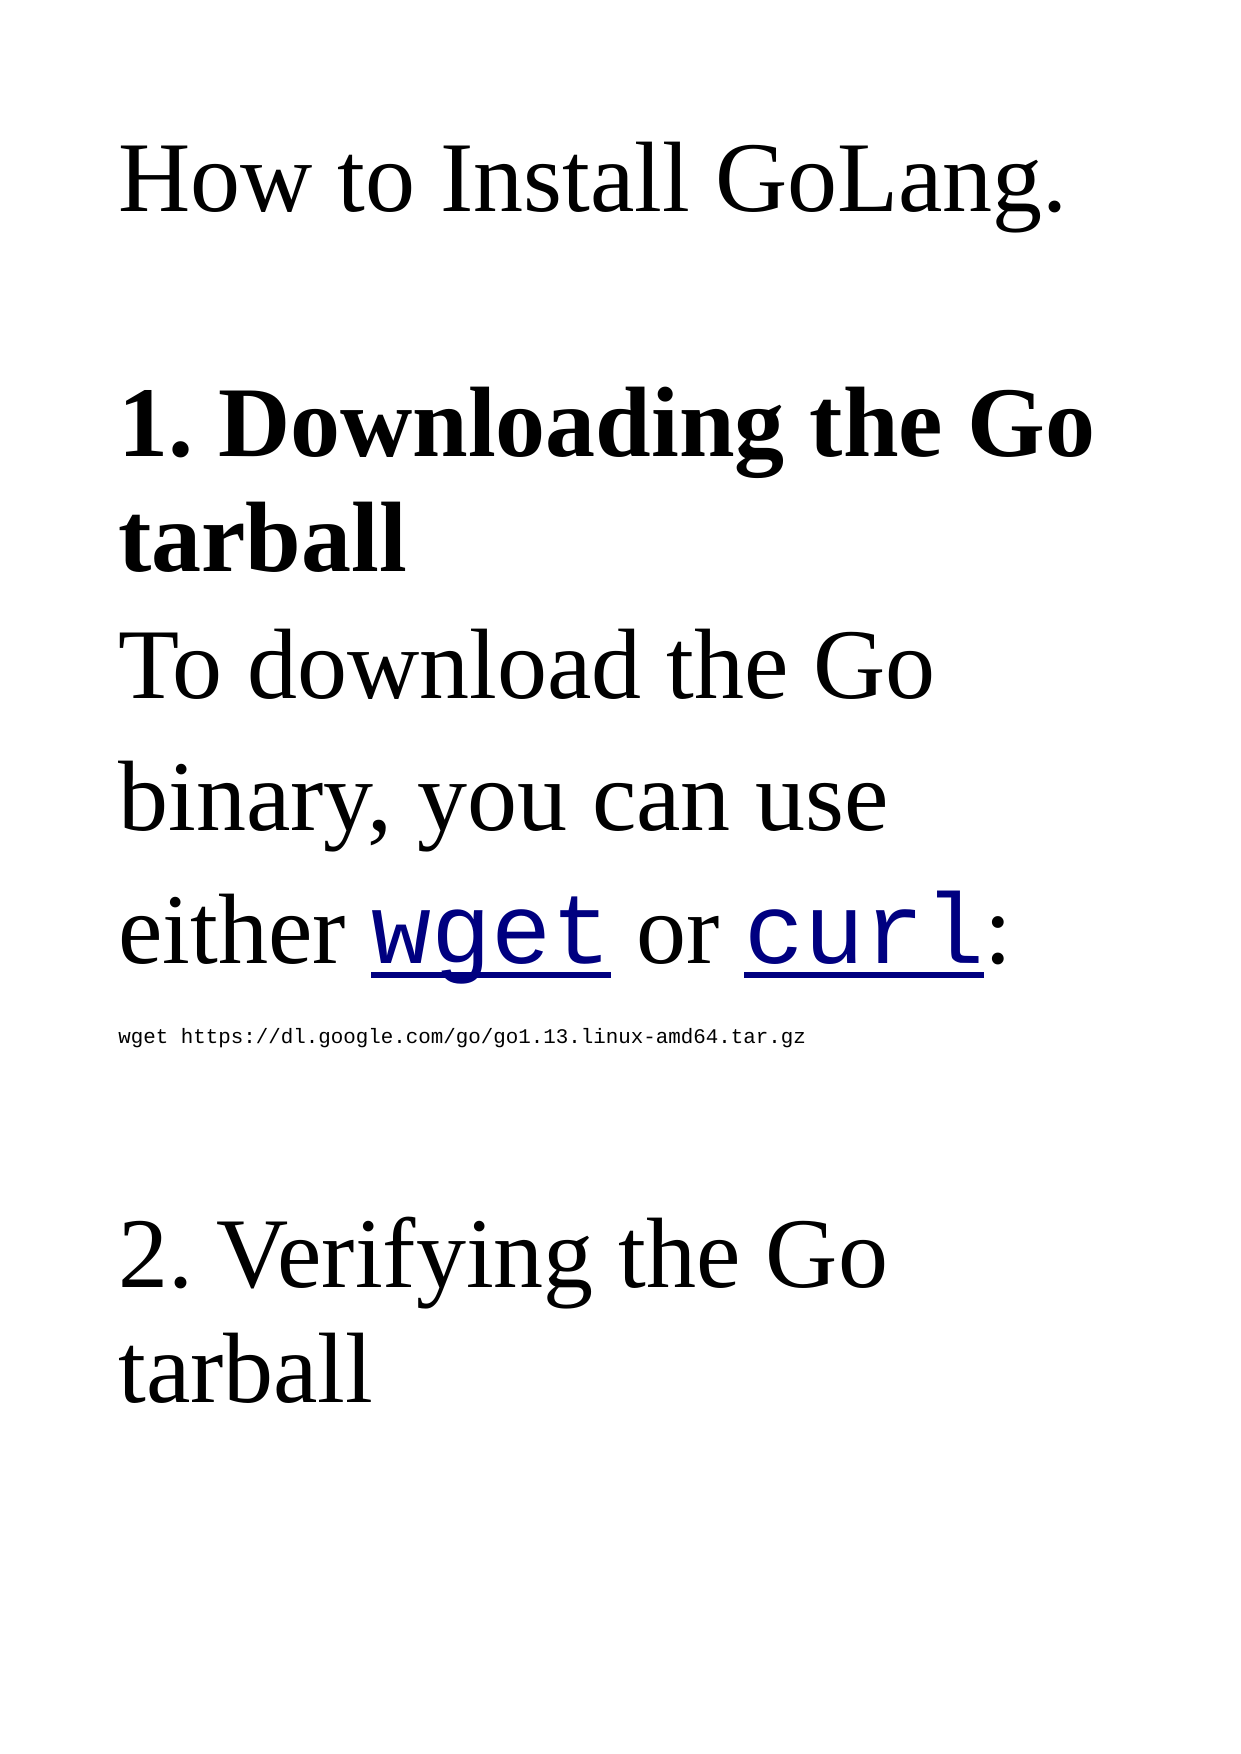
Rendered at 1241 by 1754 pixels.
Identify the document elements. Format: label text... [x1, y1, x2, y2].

text wget https://dl.google.com/go/go1.13.linux-amd64.tar.gz [118, 1026, 1122, 1050]
text How to Install GoLang. [118, 118, 1122, 233]
subtitle 1. Downloading the Go tarball [118, 363, 1122, 593]
text To download the Go binary, you can use either wget or curl: [118, 605, 1122, 993]
text 2. Verifying the Go tarball [118, 1194, 1122, 1424]
